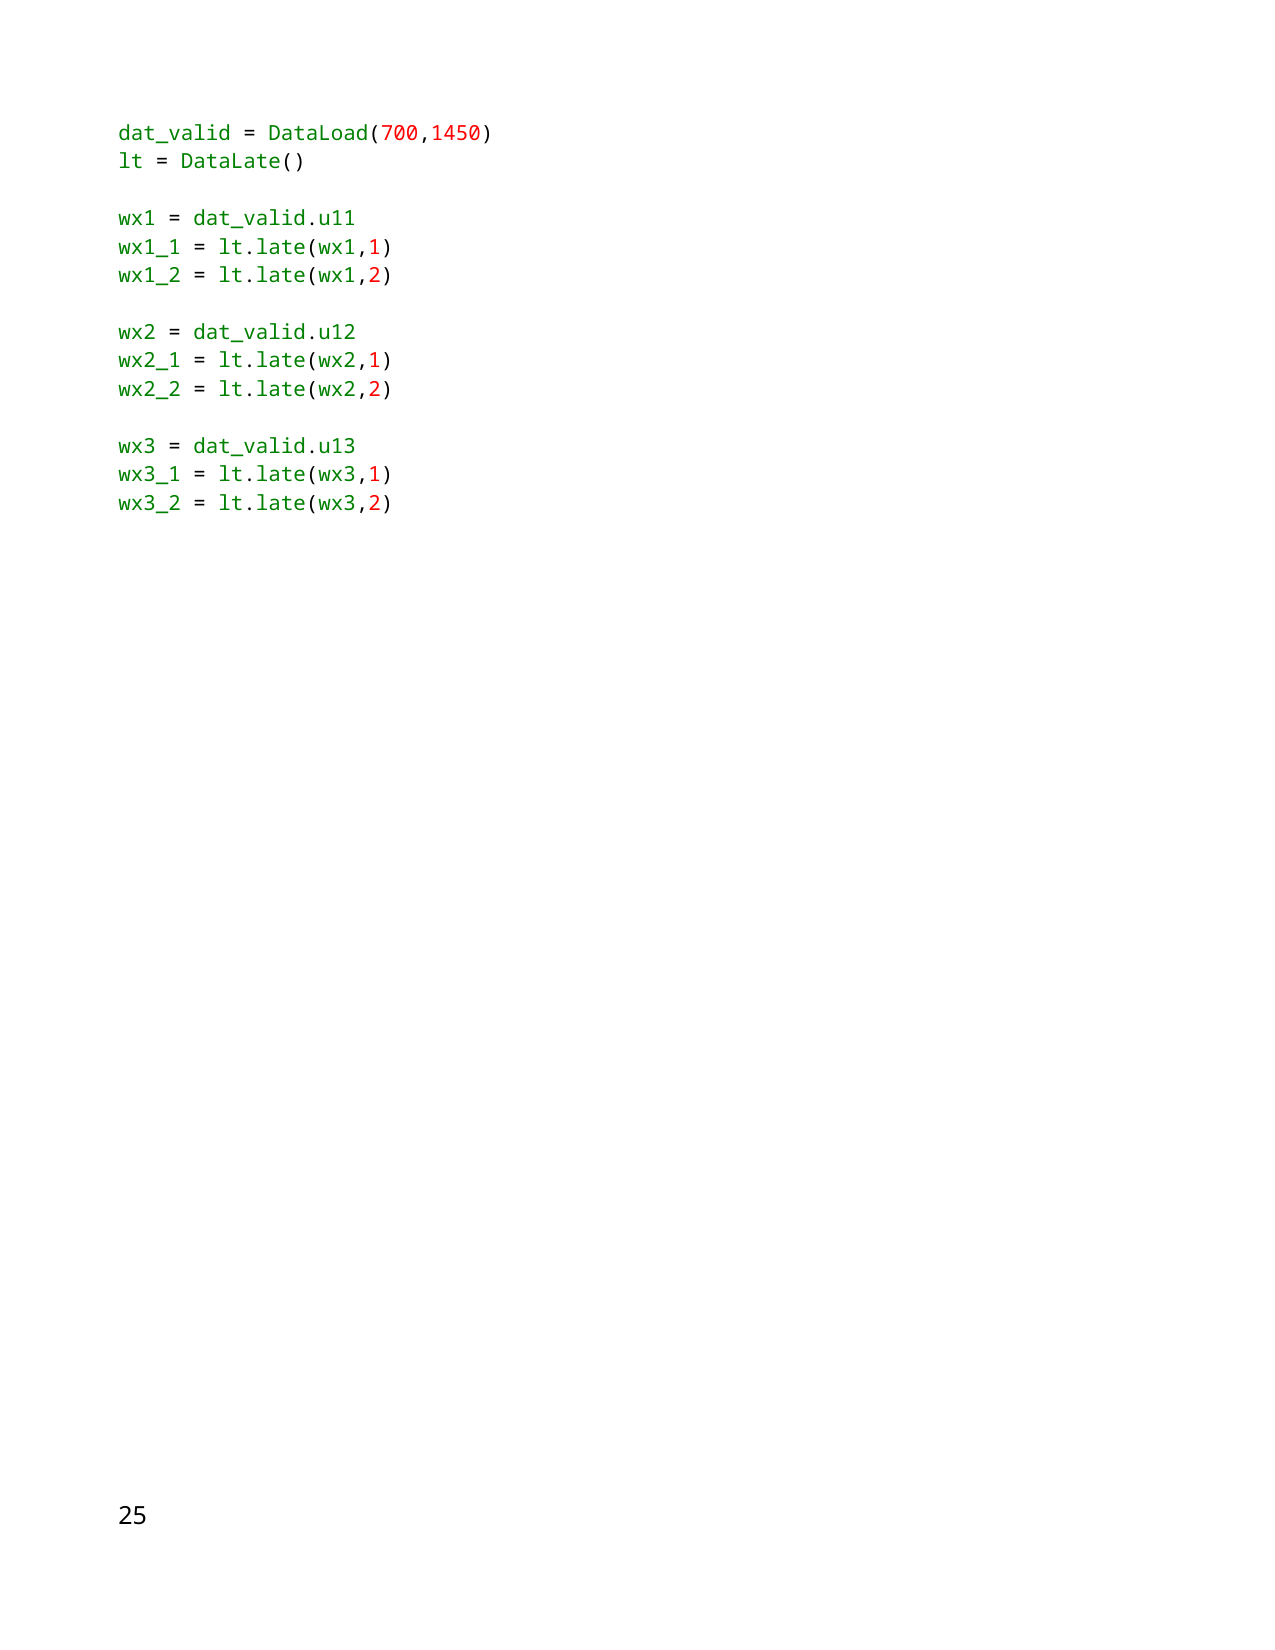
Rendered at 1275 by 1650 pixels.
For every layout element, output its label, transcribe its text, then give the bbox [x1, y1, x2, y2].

text wx3 = dat_valid.u13 [118, 431, 1157, 459]
text wx1_2 = lt.late(wx1,2) [118, 260, 1157, 289]
text wx2 = dat_valid.u12 [118, 317, 1157, 346]
text wx2_1 = lt.late(wx2,1) [118, 346, 1157, 374]
text wx3_1 = lt.late(wx3,1) [118, 459, 1157, 488]
text wx3_2 = lt.late(wx3,2) [118, 488, 1157, 516]
text wx1 = dat_valid.u11 [118, 203, 1157, 232]
text lt = DataLate() [118, 147, 1157, 175]
text dat_valid = DataLoad(700,1450) [118, 118, 1157, 147]
text wx1_1 = lt.late(wx1,1) [118, 232, 1157, 260]
text wx2_2 = lt.late(wx2,2) [118, 374, 1157, 402]
